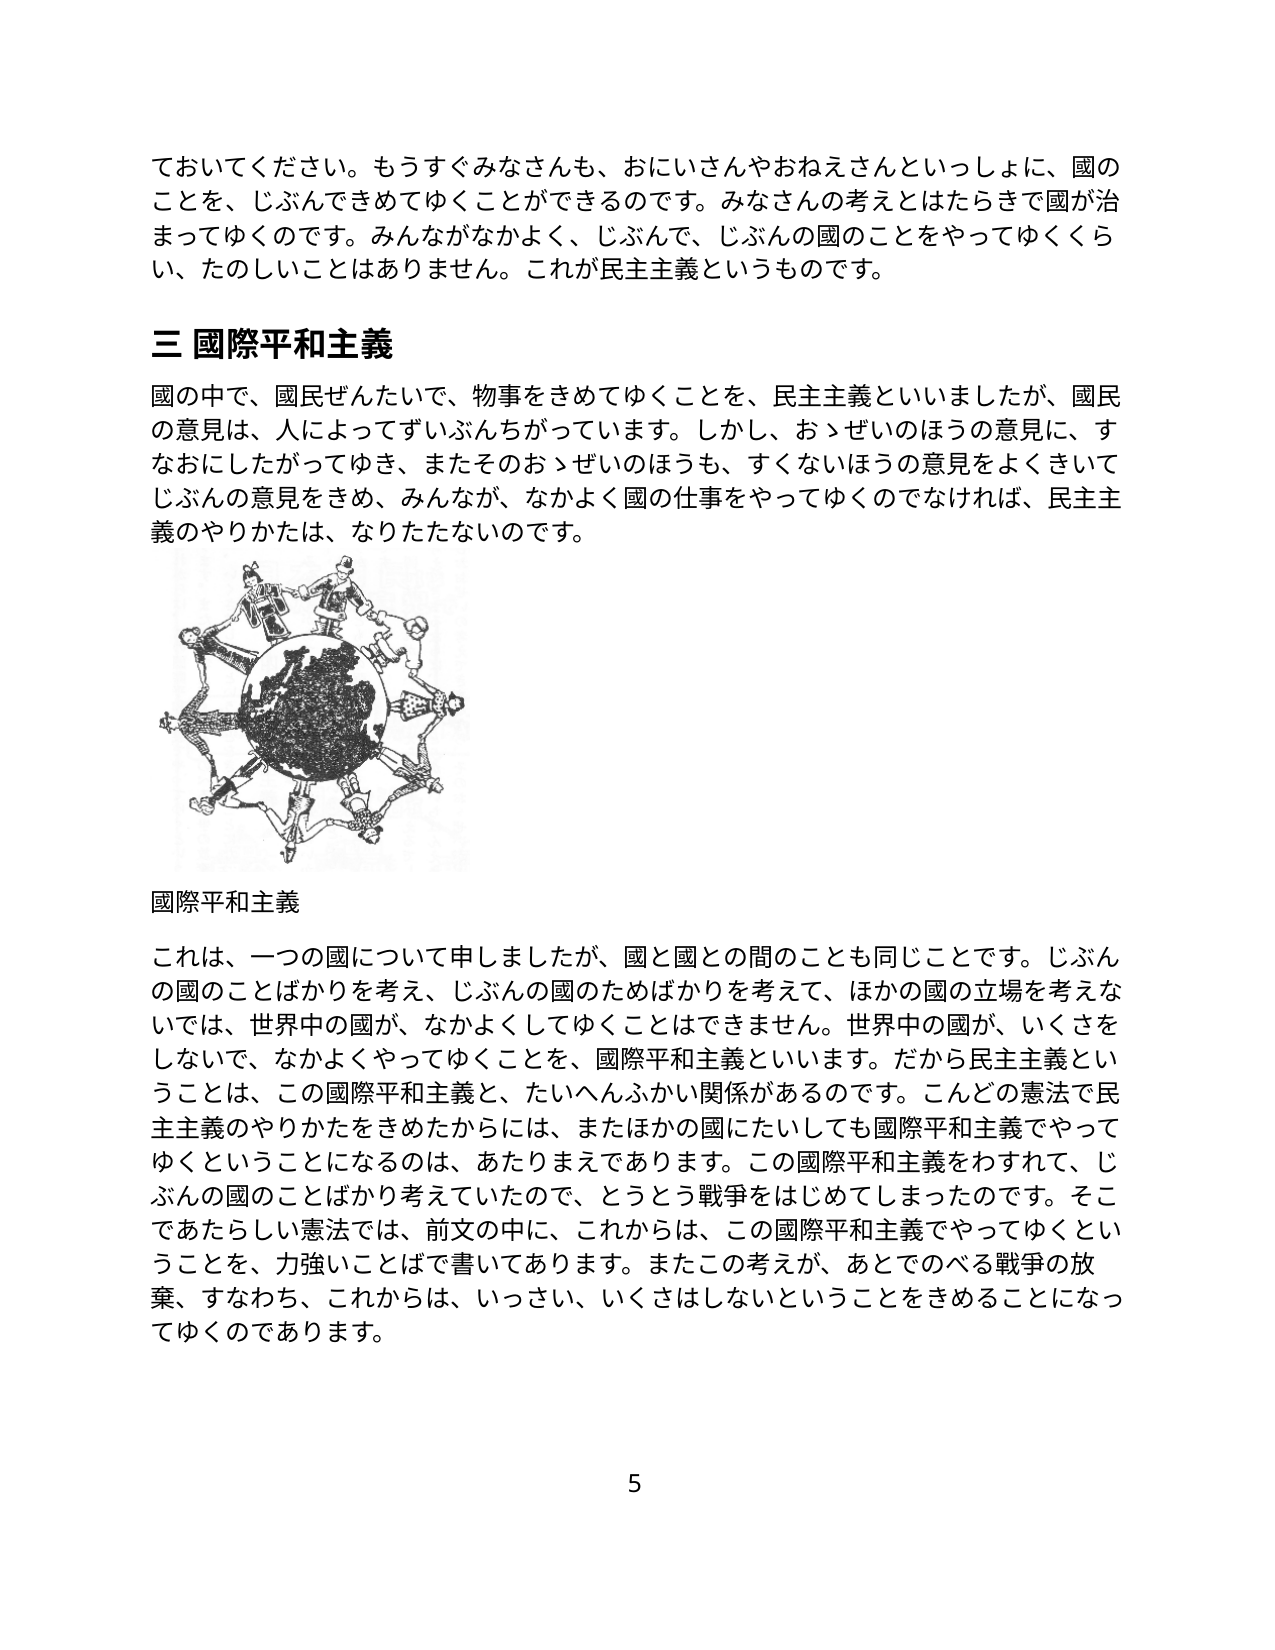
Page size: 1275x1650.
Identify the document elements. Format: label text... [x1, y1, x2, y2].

picture [150, 548, 470, 872]
text 國際平和主義 [150, 884, 1125, 918]
text ておいてください。もうすぐみなさんも、おにいさんやおねえさんといっしょに、國のことを、じぶんできめてゆくことができるのです。みなさんの考えとはたらきで國が治まってゆくのです。みんながなかよく、じぶんで、じぶんの國のことをやってゆくくらい、たのしいことはありません。これが民主主義というものです。 [150, 150, 1125, 286]
text 國の中で、國民ぜんたいで、物事をきめてゆくことを、民主主義といいましたが、國民の意見は、人によってずいぶんちがっています。しかし、おゝぜいのほうの意見に、すなおにしたがってゆき、またそのおゝぜいのほうも、すくないほうの意見をよくきいてじぶんの意見をきめ、みんなが、なかよく國の仕事をやってゆくのでなければ、民主主義のやりかたは、なりたたないのです。 [150, 378, 1125, 549]
text これは、一つの國について申しましたが、國と國との間のことも同じことです。じぶんの國のことばかりを考え、じぶんの國のためばかりを考えて、ほかの國の立場を考えないでは、世界中の國が、なかよくしてゆくことはできません。世界中の國が、いくさをしないで、なかよくやってゆくことを、國際平和主義といいます。だから民主主義ということは、この國際平和主義と、たいへんふかい関係があるのです。こんどの憲法で民主主義のやりかたをきめたからには、またほかの國にたいしても國際平和主義でやってゆくということになるのは、あたりまえであります。この國際平和主義をわすれて、じぶんの國のことばかり考えていたので、とうとう戰爭をはじめてしまったのです。そこであたらしい憲法では、前文の中に、これからは、この國際平和主義でやってゆくということを、力強いことばで書いてあります。またこの考えが、あとでのべる戰爭の放棄、すなわち、これからは、いっさい、いくさはしないということをきめることになってゆくのであります。 [150, 940, 1125, 1349]
subtitle 三 國際平和主義 [150, 320, 1125, 366]
